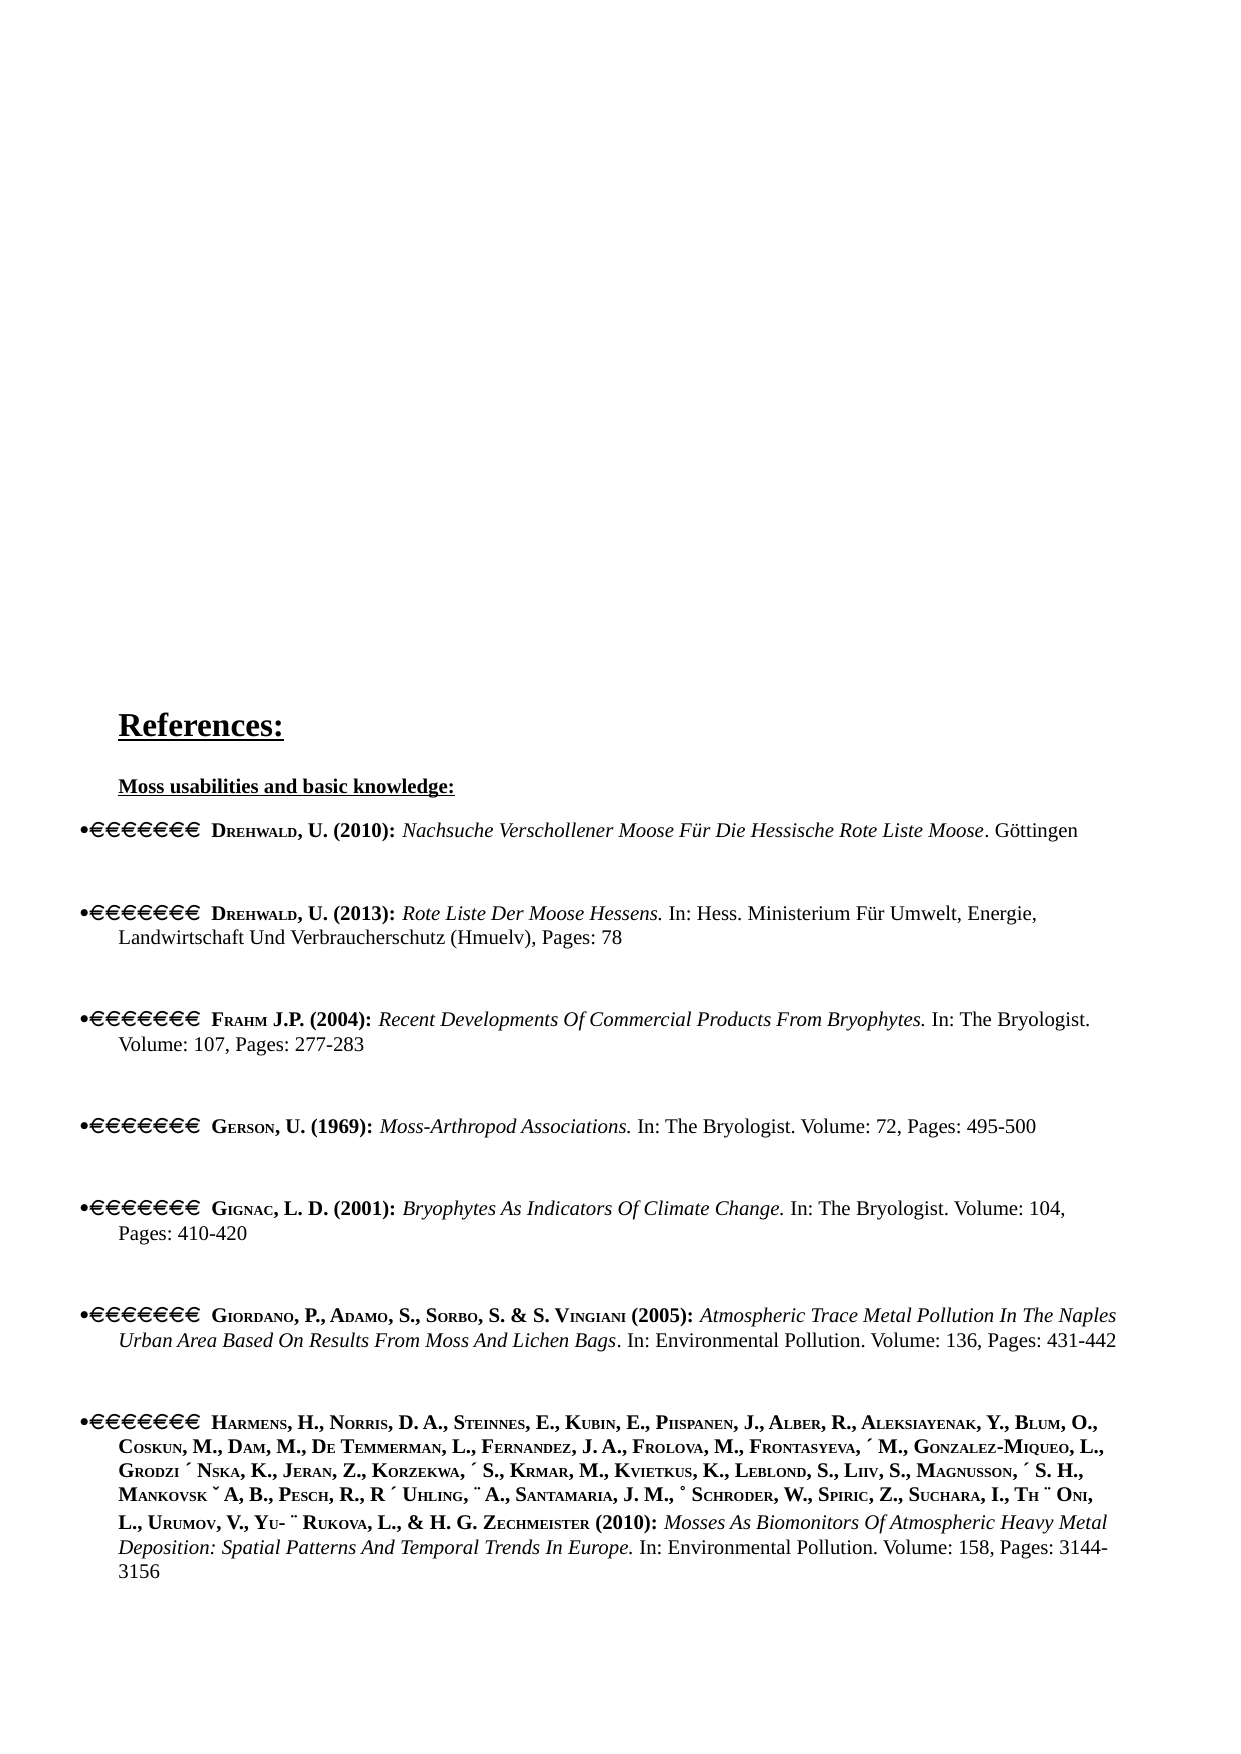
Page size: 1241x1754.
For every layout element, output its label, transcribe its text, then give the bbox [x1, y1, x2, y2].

text · Harmens, H., Norris, D. A., Steinnes, E., Kubin, E., Piispanen, J., Alber, R., Aleksiayenak, Y., Blum, O., Coskun, M., Dam, M., De Temmerman, L., Fernandez, J. A., Frolova, M., Frontasyeva, ´ M., Gonzalez-Miqueo, L., Grodzi ´ Nska, K., Jeran, Z., Korzekwa, ´ S., Krmar, M., Kvietkus, K., Leblond, S., Liiv, S., Magnusson, ´ S. H., Mankovsk ˇ A, B., Pesch, R., R ´ Uhling, ¨ A., Santamaria, J. M., ˚ Schroder, W., Spiric, Z., Suchara, I., Th ¨ Oni, L., Urumov, V., Yu- ¨ Rukova, L., & H. G. Zechmeister (2010): Mosses As Biomonitors Of Atmospheric Heavy Metal Deposition: Spatial Patterns And Temporal Trends In Europe. In: Environmental Pollution. Volume: 158, Pages: 3144-3156 [81, 1409, 1122, 1583]
text References: [118, 706, 1122, 744]
text · Gerson, U. (1969): Moss-Arthropod Associations. In: The Bryologist. Volume: 72, Pages: 495-500 [81, 1110, 1122, 1138]
text Moss usabilities and basic knowledge: [118, 774, 1122, 798]
text · Drehwald, U. (2010): Nachsuche Verschollener Moose Für Die Hessische Rote Liste Moose. Göttingen [81, 814, 1122, 843]
text · Drehwald, U. (2013): Rote Liste Der Moose Hessens. In: Hess. Ministerium Für Umwelt, Energie, Landwirtschaft Und Verbraucherschutz (Hmuelv), Pages: 78 [81, 897, 1122, 949]
text · Giordano, P., Adamo, S., Sorbo, S. & S. Vingiani (2005): Atmospheric Trace Metal Pollution In The Naples Urban Area Based On Results From Moss And Lichen Bags. In: Environmental Pollution. Volume: 136, Pages: 431-442 [81, 1299, 1122, 1352]
text · Frahm J.P. (2004): Recent Developments Of Commercial Products From Bryophytes. In: The Bryologist. Volume: 107, Pages: 277-283 [81, 1003, 1122, 1056]
text · Gignac, L. D. (2001): Bryophytes As Indicators Of Climate Change. In: The Bryologist. Volume: 104, Pages: 410-420 [81, 1192, 1122, 1245]
